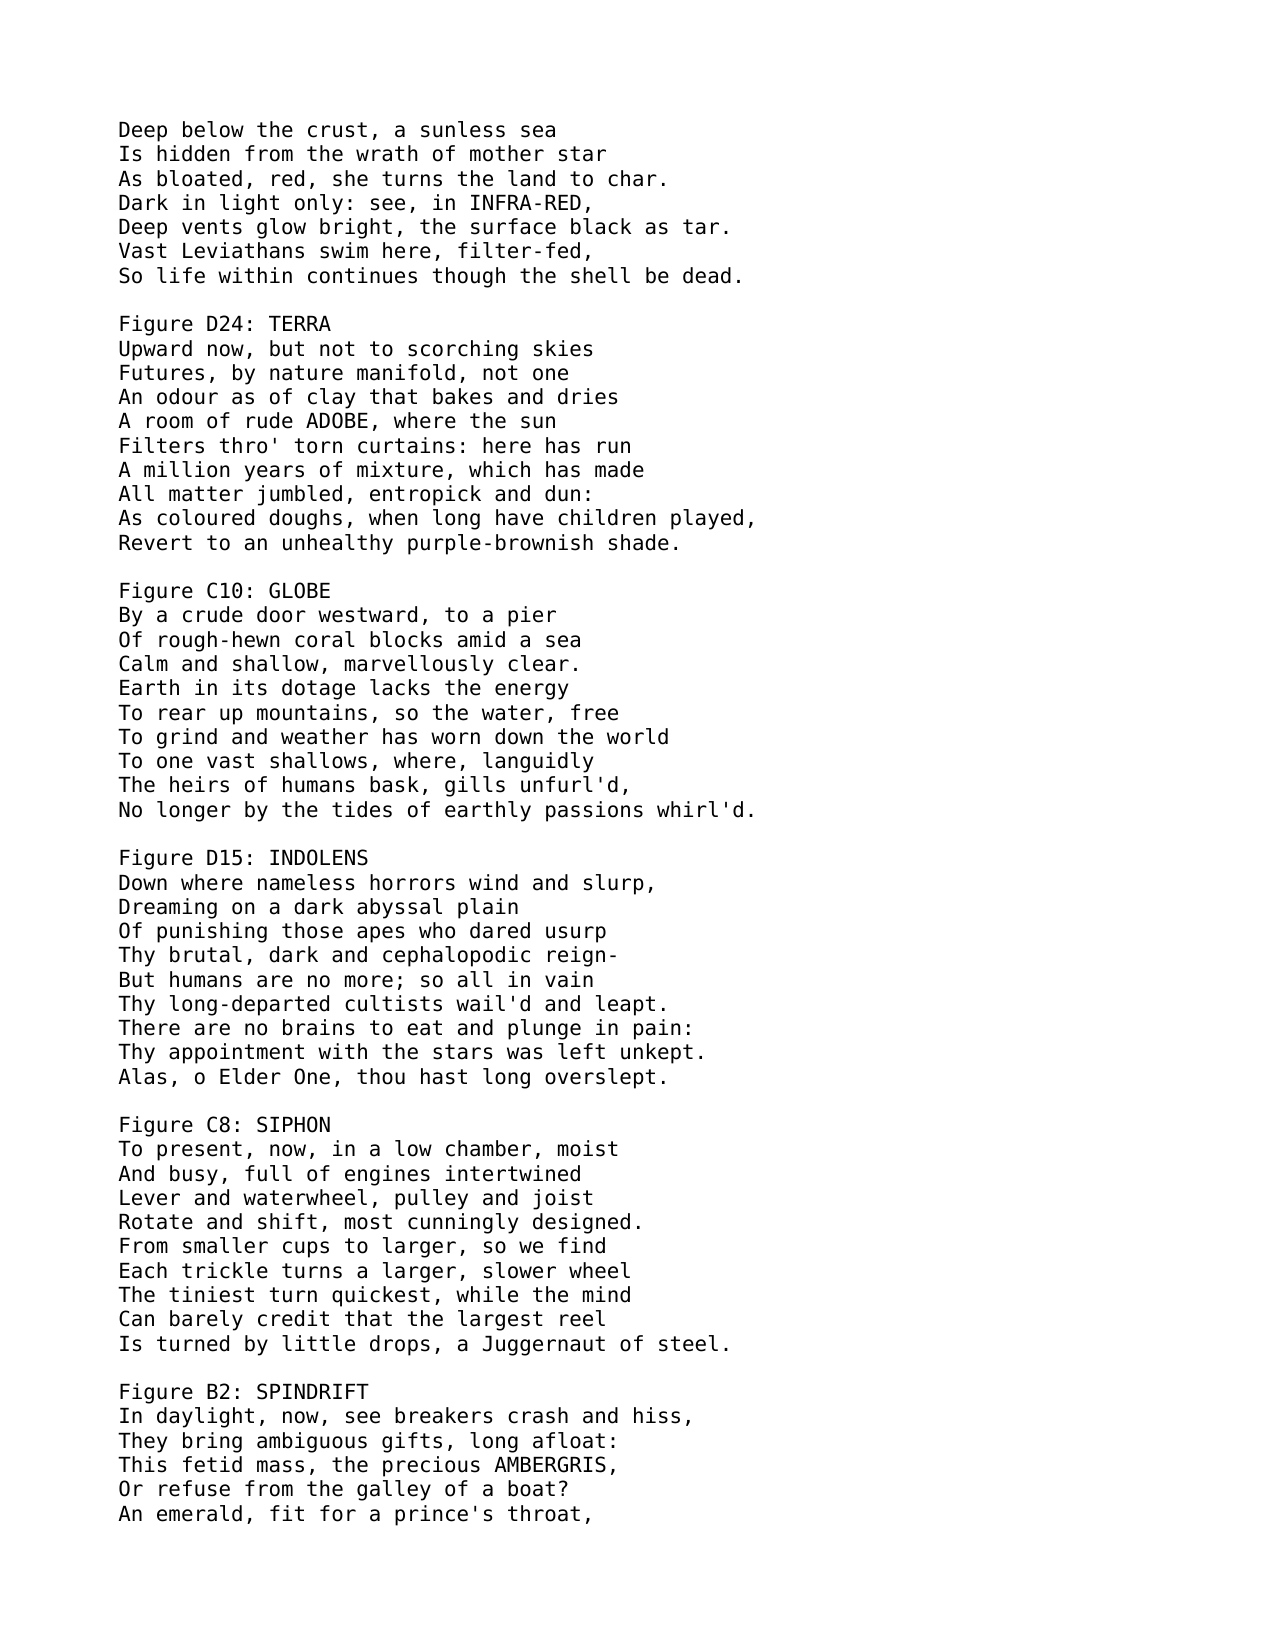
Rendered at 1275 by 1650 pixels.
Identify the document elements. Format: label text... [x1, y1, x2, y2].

text Thy long-departed cultists wail'd and leapt. [118, 992, 1157, 1016]
text Of punishing those apes who dared usurp [118, 919, 1157, 943]
text Deep vents glow bright, the surface black as tar. [118, 215, 1157, 239]
text From smaller cups to larger, so we find [118, 1234, 1157, 1259]
text Lever and waterwheel, pulley and joist [118, 1186, 1157, 1210]
text Is hidden from the wrath of mother star [118, 142, 1157, 167]
text To one vast shallows, where, languidly [118, 749, 1157, 773]
text A million years of mixture, which has made [118, 458, 1157, 482]
text All matter jumbled, entropick and dun: [118, 482, 1157, 506]
text And busy, full of engines intertwined [118, 1162, 1157, 1186]
text Each trickle turns a larger, slower wheel [118, 1259, 1157, 1283]
text Alas, o Elder One, thou hast long overslept. [118, 1065, 1157, 1089]
text Dreaming on a dark abyssal plain [118, 895, 1157, 919]
text Figure C10: GLOBE [118, 579, 1157, 603]
text A room of rude ADOBE, where the sun [118, 409, 1157, 434]
text Figure D24: TERRA [118, 312, 1157, 337]
text No longer by the tides of earthly passions whirl'd. [118, 798, 1157, 822]
text Futures, by nature manifold, not one [118, 361, 1157, 385]
text As coloured doughs, when long have children played, [118, 506, 1157, 531]
text Deep below the crust, a sunless sea [118, 118, 1157, 142]
text Is turned by little drops, a Juggernaut of steel. [118, 1332, 1157, 1356]
text Thy appointment with the stars was left unkept. [118, 1040, 1157, 1065]
text This fetid mass, the precious AMBERGRIS, [118, 1453, 1157, 1477]
text An emerald, fit for a prince's throat, [118, 1502, 1157, 1526]
text Figure D15: INDOLENS [118, 846, 1157, 871]
text The tiniest turn quickest, while the mind [118, 1283, 1157, 1307]
text By a crude door westward, to a pier [118, 603, 1157, 628]
text To rear up mountains, so the water, free [118, 701, 1157, 725]
text Figure B2: SPINDRIFT [118, 1380, 1157, 1404]
text Upward now, but not to scorching skies [118, 337, 1157, 361]
text Dark in light only: see, in INFRA-RED, [118, 191, 1157, 215]
text To present, now, in a low chamber, moist [118, 1137, 1157, 1162]
text The heirs of humans bask, gills unfurl'd, [118, 773, 1157, 798]
text An odour as of clay that bakes and dries [118, 385, 1157, 409]
text So life within continues though the shell be dead. [118, 264, 1157, 288]
text Rotate and shift, most cunningly designed. [118, 1210, 1157, 1234]
text Vast Leviathans swim here, filter-fed, [118, 239, 1157, 264]
text Filters thro' torn curtains: here has run [118, 434, 1157, 458]
text Down where nameless horrors wind and slurp, [118, 871, 1157, 895]
text In daylight, now, see breakers crash and hiss, [118, 1404, 1157, 1429]
text As bloated, red, she turns the land to char. [118, 167, 1157, 191]
text Calm and shallow, marvellously clear. [118, 652, 1157, 676]
text Of rough-hewn coral blocks amid a sea [118, 628, 1157, 652]
text Figure C8: SIPHON [118, 1113, 1157, 1137]
text Revert to an unhealthy purple-brownish shade. [118, 531, 1157, 555]
text But humans are no more; so all in vain [118, 968, 1157, 992]
text Or refuse from the galley of a boat? [118, 1477, 1157, 1502]
text They bring ambiguous gifts, long afloat: [118, 1429, 1157, 1453]
text Earth in its dotage lacks the energy [118, 676, 1157, 701]
text There are no brains to eat and plunge in pain: [118, 1016, 1157, 1040]
text Can barely credit that the largest reel [118, 1307, 1157, 1332]
text Thy brutal, dark and cephalopodic reign- [118, 943, 1157, 968]
text To grind and weather has worn down the world [118, 725, 1157, 749]
